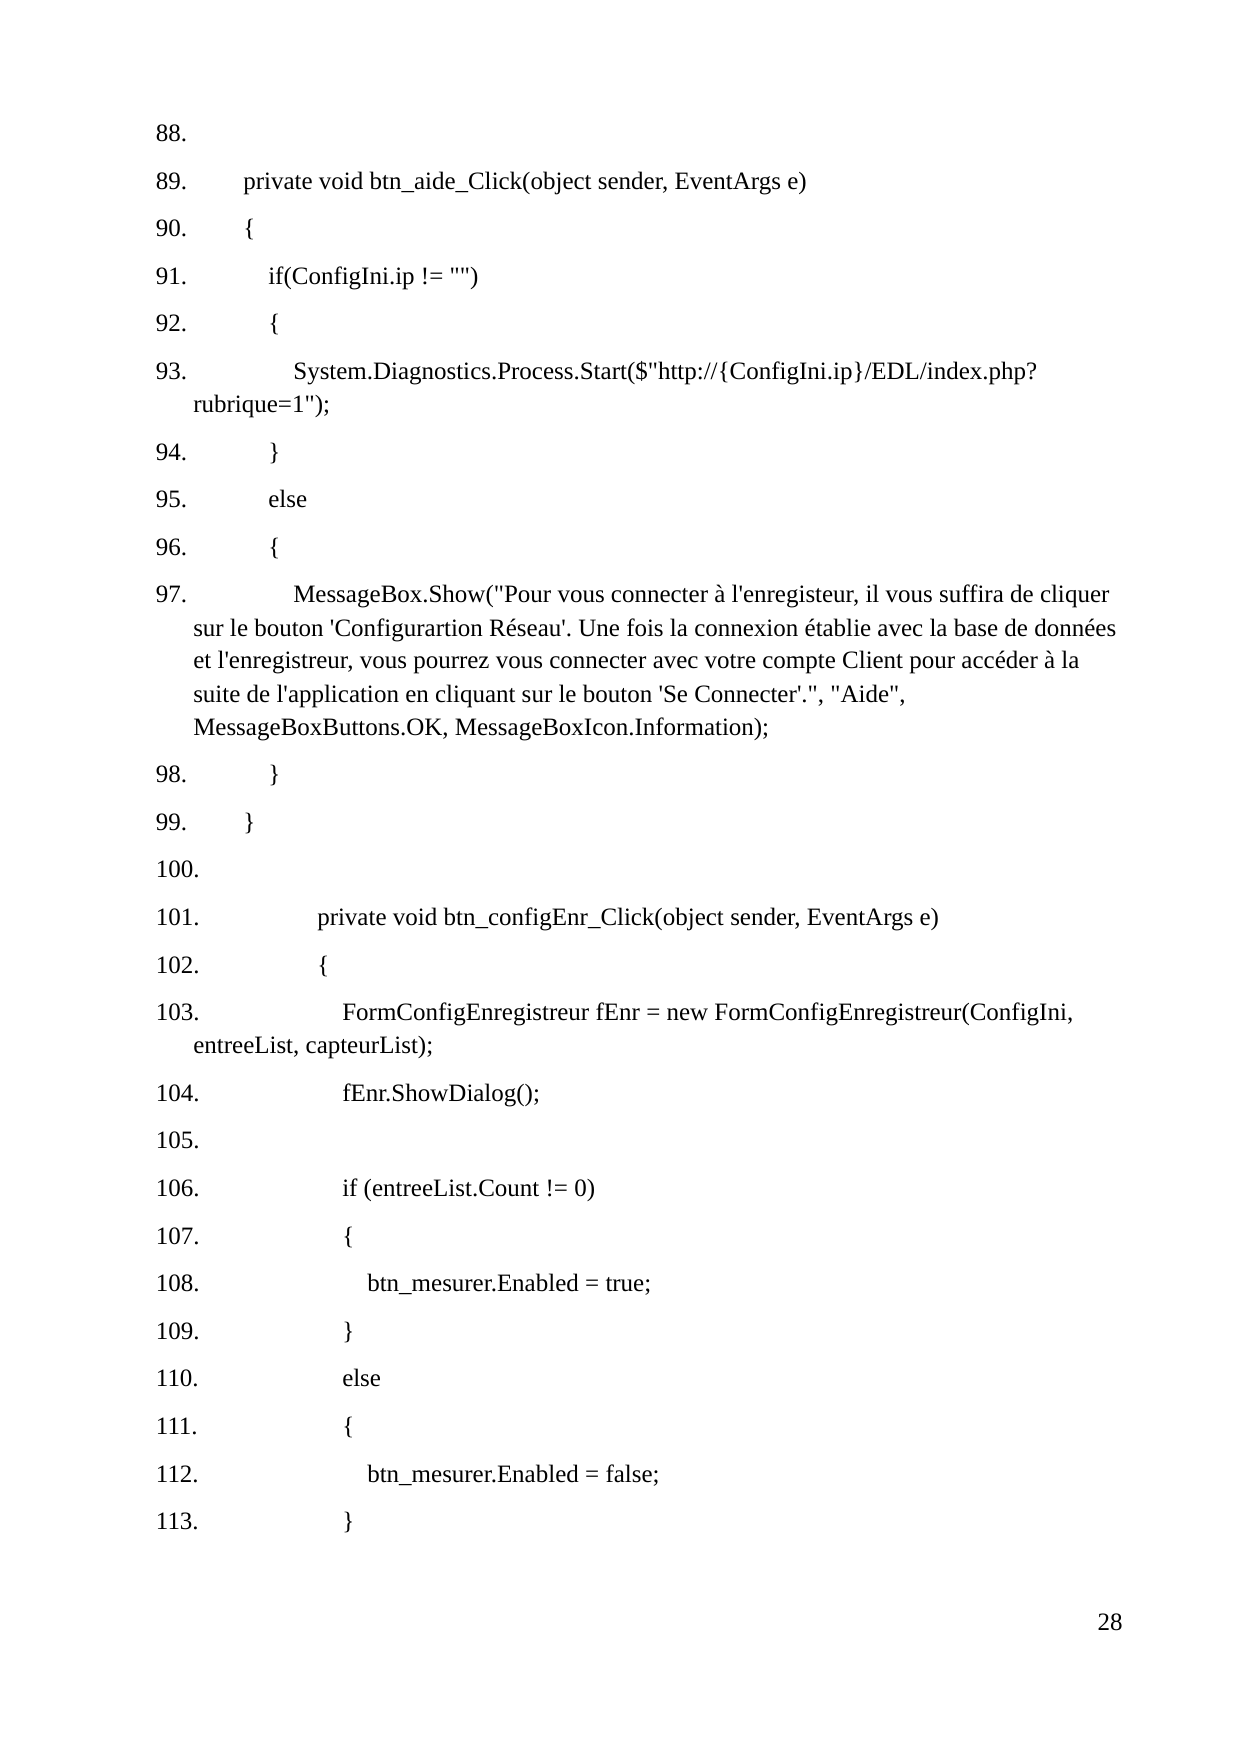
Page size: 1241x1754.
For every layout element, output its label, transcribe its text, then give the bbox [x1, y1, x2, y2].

list { [156, 1411, 1122, 1440]
list btn_mesurer.Enabled = false; [156, 1459, 1122, 1487]
list private void btn_configEnr_Click(object sender, EventArgs e) [156, 902, 1122, 931]
list btn_mesurer.Enabled = true; [156, 1268, 1122, 1297]
list System.Diagnostics.Process.Start($"http://{ConfigIni.ip}/EDL/index.php?rubrique=1"); [156, 356, 1122, 418]
list { [156, 1221, 1122, 1249]
list } [156, 1506, 1122, 1535]
list { [156, 532, 1122, 561]
list else [156, 484, 1122, 513]
list if(ConfigIni.ip != "") [156, 261, 1122, 290]
list else [156, 1363, 1122, 1392]
list fEnr.ShowDialog(); [156, 1078, 1122, 1107]
list } [156, 1316, 1122, 1345]
list { [156, 950, 1122, 978]
list if (entreeList.Count != 0) [156, 1173, 1122, 1202]
list private void btn_aide_Click(object sender, EventArgs e) [156, 166, 1122, 194]
list MessageBox.Show("Pour vous connecter à l'enregisteur, il vous suffira de cliquer sur le bouton 'Configurartion Réseau'. Une fois la connexion établie avec la base de données et l'enregistreur, vous pourrez vous connecter avec votre compte Client pour accéder à la suite de l'application en cliquant sur le bouton 'Se Connecter'.", "Aide", MessageBoxButtons.OK, MessageBoxIcon.Information); [156, 579, 1122, 740]
list } [156, 759, 1122, 788]
list { [156, 308, 1122, 337]
list } [156, 437, 1122, 466]
list { [156, 213, 1122, 242]
list } [156, 807, 1122, 836]
list FormConfigEnregistreur fEnr = new FormConfigEnregistreur(ConfigIni, entreeList, capteurList); [156, 997, 1122, 1059]
